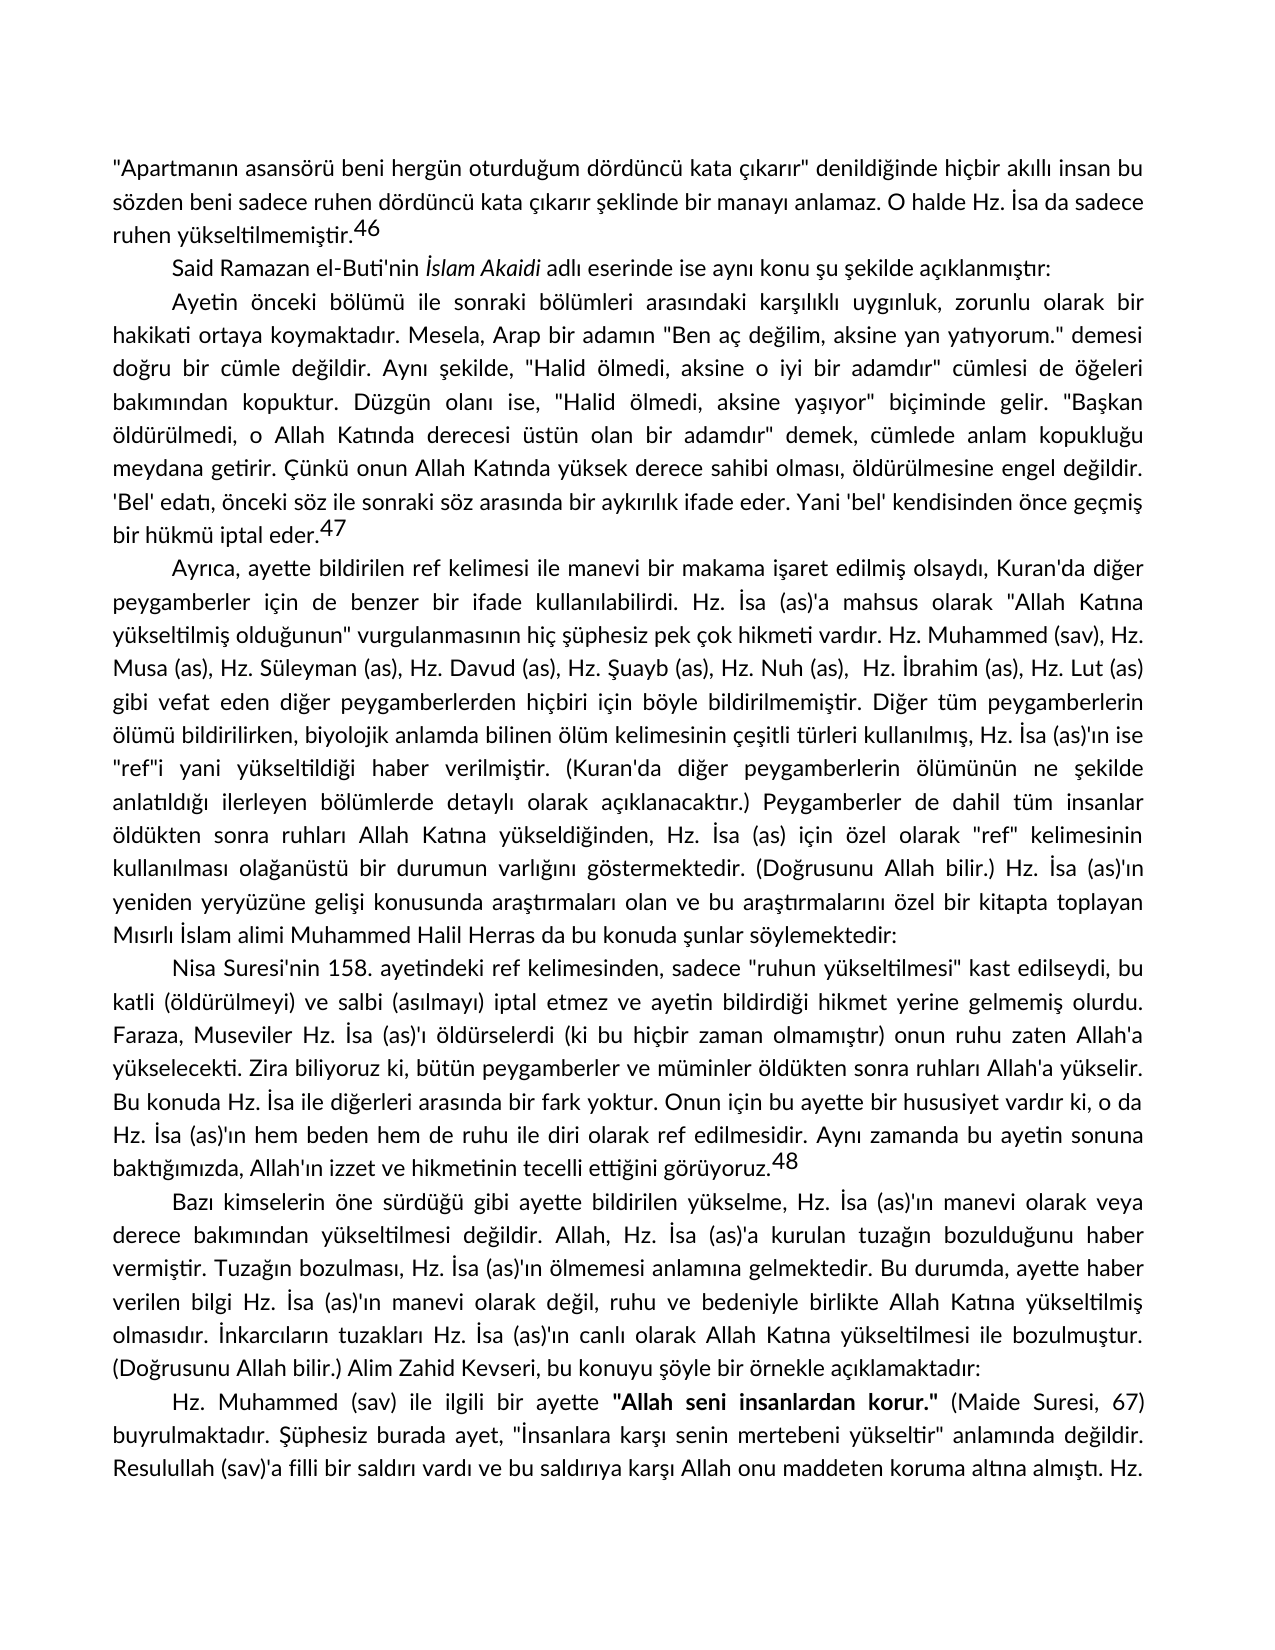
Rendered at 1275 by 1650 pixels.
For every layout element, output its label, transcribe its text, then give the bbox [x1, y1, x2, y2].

text Hz. Muhammed (sav) ile ilgili bir ayette "Allah seni insanlardan korur." (Maide Suresi, 67) buyrulmaktadır. Şüphesiz burada ayet, "İnsanlara karşı senin mertebeni yükseltir" anlamında değildir. Resulullah (sav)'a filli bir saldırı vardı ve bu saldırıya karşı Allah onu maddeten koruma altına almıştı. Hz. [112, 1383, 1145, 1483]
text Ayetin önceki bölümü ile sonraki bölümleri arasındaki karşılıklı uygınluk, zorunlu olarak bir hakikati ortaya koymaktadır. Mesela, Arap bir adamın "Ben aç değilim, aksine yan yatıyorum." demesi doğru bir cümle değildir. Aynı şekilde, "Halid ölmedi, aksine o iyi bir adamdır" cümlesi de öğeleri bakımından kopuktur. Düzgün olanı ise, "Halid ölmedi, aksine yaşıyor" biçiminde gelir. "Başkan öldürülmedi, o Allah Katında derecesi üstün olan bir adamdır" demek, cümlede anlam kopukluğu meydana getirir. Çünkü onun Allah Katında yüksek derece sahibi olması, öldürülmesine engel değildir. 'Bel' edatı, önceki söz ile sonraki söz arasında bir aykırılık ifade eder. Yani 'bel' kendisinden önce geçmiş bir hükmü iptal eder.47 [112, 283, 1145, 550]
text Ayrıca, ayette bildirilen ref kelimesi ile manevi bir makama işaret edilmiş olsaydı, Kuran'da diğer peygamberler için de benzer bir ifade kullanılabilirdi. Hz. İsa (as)'a mahsus olarak "Allah Katına yükseltilmiş olduğunun" vurgulanmasının hiç şüphesiz pek çok hikmeti vardır. Hz. Muhammed (sav), Hz. Musa (as), Hz. Süleyman (as), Hz. Davud (as), Hz. Şuayb (as), Hz. Nuh (as), Hz. İbrahim (as), Hz. Lut (as) gibi vefat eden diğer peygamberlerden hiçbiri için böyle bildirilmemiştir. Diğer tüm peygamberlerin ölümü bildirilirken, biyolojik anlamda bilinen ölüm kelimesinin çeşitli türleri kullanılmış, Hz. İsa (as)'ın ise "ref"i yani yükseltildiği haber verilmiştir. (Kuran'da diğer peygamberlerin ölümünün ne şekilde anlatıldığı ilerleyen bölümlerde detaylı olarak açıklanacaktır.) Peygamberler de dahil tüm insanlar öldükten sonra ruhları Allah Katına yükseldiğinden, Hz. İsa (as) için özel olarak "ref" kelimesinin kullanılması olağanüstü bir durumun varlığını göstermektedir. (Doğrusunu Allah bilir.) Hz. İsa (as)'ın yeniden yeryüzüne gelişi konusunda araştırmaları olan ve bu araştırmalarını özel bir kitapta toplayan Mısırlı İslam alimi Muhammed Halil Herras da bu konuda şunlar söylemektedir: [112, 550, 1145, 950]
text Said Ramazan el-Buti'nin İslam Akaidi adlı eserinde ise aynı konu şu şekilde açıklanmıştır: [112, 250, 1145, 283]
text Bazı kimselerin öne sürdüğü gibi ayette bildirilen yükselme, Hz. İsa (as)'ın manevi olarak veya derece bakımından yükseltilmesi değildir. Allah, Hz. İsa (as)'a kurulan tuzağın bozulduğunu haber vermiştir. Tuzağın bozulması, Hz. İsa (as)'ın ölmemesi anlamına gelmektedir. Bu durumda, ayette haber verilen bilgi Hz. İsa (as)'ın manevi olarak değil, ruhu ve bedeniyle birlikte Allah Katına yükseltilmiş olmasıdır. İnkarcıların tuzakları Hz. İsa (as)'ın canlı olarak Allah Katına yükseltilmesi ile bozulmuştur. (Doğrusunu Allah bilir.) Alim Zahid Kevseri, bu konuyu şöyle bir örnekle açıklamaktadır: [112, 1183, 1145, 1383]
text Nisa Suresi'nin 158. ayetindeki ref kelimesinden, sadece "ruhun yükseltilmesi" kast edilseydi, bu katli (öldürülmeyi) ve salbi (asılmayı) iptal etmez ve ayetin bildirdiği hikmet yerine gelmemiş olurdu. Faraza, Museviler Hz. İsa (as)'ı öldürselerdi (ki bu hiçbir zaman olmamıştır) onun ruhu zaten Allah'a yükselecekti. Zira biliyoruz ki, bütün peygamberler ve müminler öldükten sonra ruhları Allah'a yükselir. Bu konuda Hz. İsa ile diğerleri arasında bir fark yoktur. Onun için bu ayette bir hususiyet vardır ki, o da Hz. İsa (as)'ın hem beden hem de ruhu ile diri olarak ref edilmesidir. Aynı zamanda bu ayetin sonuna baktığımızda, Allah'ın izzet ve hikmetinin tecelli ettiğini görüyoruz.48 [112, 950, 1145, 1183]
text "Apartmanın asansörü beni hergün oturduğum dördüncü kata çıkarır" denildiğinde hiçbir akıllı insan bu sözden beni sadece ruhen dördüncü kata çıkarır şeklinde bir manayı anlamaz. O halde Hz. İsa da sadece ruhen yükseltilmemiştir.46 [112, 150, 1145, 250]
